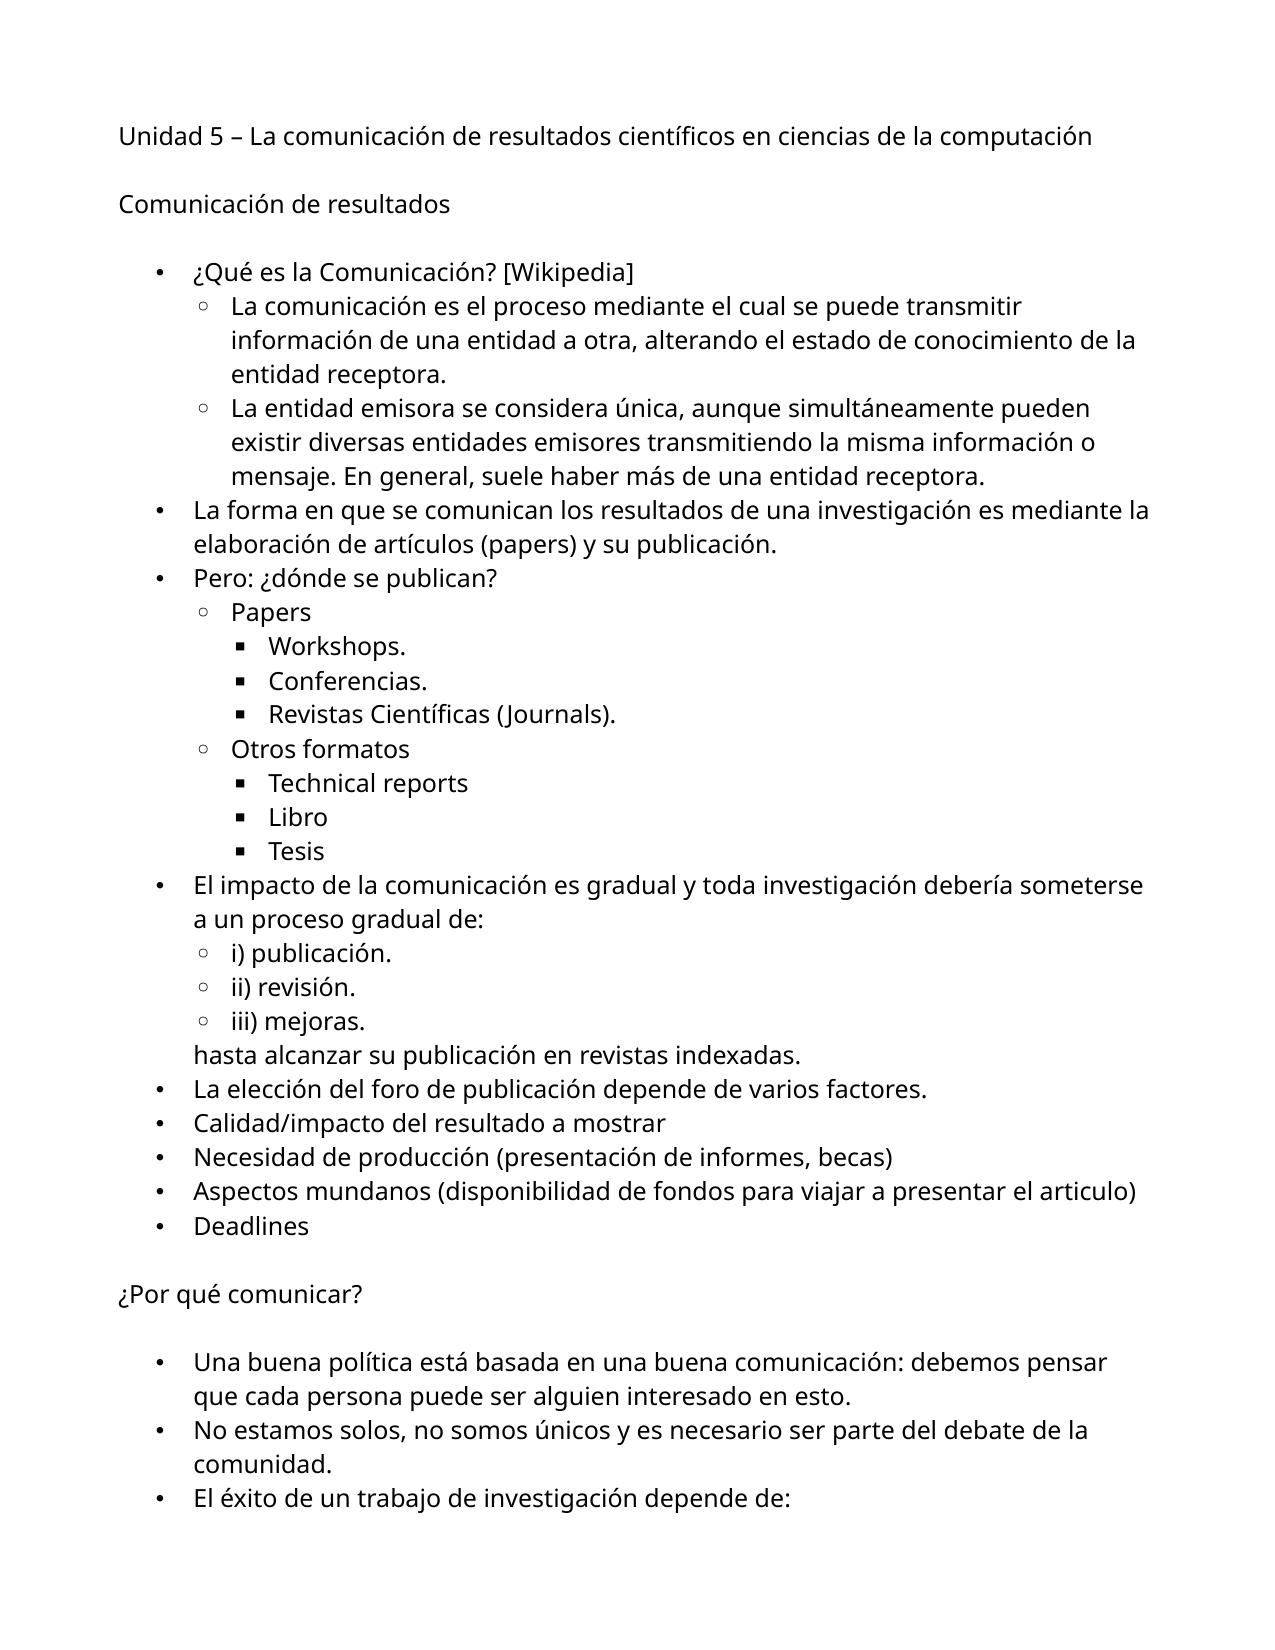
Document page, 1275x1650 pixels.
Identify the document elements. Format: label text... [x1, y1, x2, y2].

list Calidad/impacto del resultado a mostrar [156, 1106, 1157, 1140]
list La comunicación es el proceso mediante el cual se puede transmitir información de una entidad a otra, alterando el estado de conocimiento de la entidad receptora. [193, 288, 1157, 391]
list La forma en que se comunican los resultados de una investigación es mediante la elaboración de artículos (papers) y su publicación. [156, 493, 1157, 561]
list Pero: ¿dónde se publican? [156, 561, 1157, 595]
list Technical reports [231, 765, 1157, 799]
list Aspectos mundanos (disponibilidad de fondos para viajar a presentar el articulo) [156, 1174, 1157, 1208]
text Comunicación de resultados [118, 186, 1157, 220]
list Tesis [231, 833, 1157, 867]
list La entidad emisora se considera única, aunque simultáneamente pueden existir diversas entidades emisores transmitiendo la misma información o mensaje. En general, suele haber más de una entidad receptora. [193, 391, 1157, 493]
list ¿Qué es la Comunicación? [Wikipedia] [156, 254, 1157, 288]
list Libro [231, 799, 1157, 833]
list i) publicación. [193, 936, 1157, 970]
list Papers [193, 595, 1157, 629]
text Unidad 5 – La comunicación de resultados científicos en ciencias de la computación [118, 118, 1157, 152]
list Deadlines [156, 1208, 1157, 1242]
list ii) revisión. [193, 970, 1157, 1004]
list El éxito de un trabajo de investigación depende de: [156, 1481, 1157, 1515]
list Necesidad de producción (presentación de informes, becas) [156, 1140, 1157, 1174]
list Revistas Científicas (Journals). [231, 697, 1157, 731]
text ¿Por qué comunicar? [118, 1276, 1157, 1310]
list El impacto de la comunicación es gradual y toda investigación debería someterse a un proceso gradual de: [156, 867, 1157, 936]
list iii) mejoras. [193, 1004, 1157, 1038]
list Conferencias. [231, 663, 1157, 697]
list Workshops. [231, 629, 1157, 663]
list La elección del foro de publicación depende de varios factores. [156, 1072, 1157, 1106]
list Una buena política está basada en una buena comunicación: debemos pensar que cada persona puede ser alguien interesado en esto. [156, 1344, 1157, 1412]
list Otros formatos [193, 731, 1157, 765]
list No estamos solos, no somos únicos y es necesario ser parte del debate de la comunidad. [156, 1412, 1157, 1481]
list hasta alcanzar su publicación en revistas indexadas. [156, 1038, 1157, 1072]
